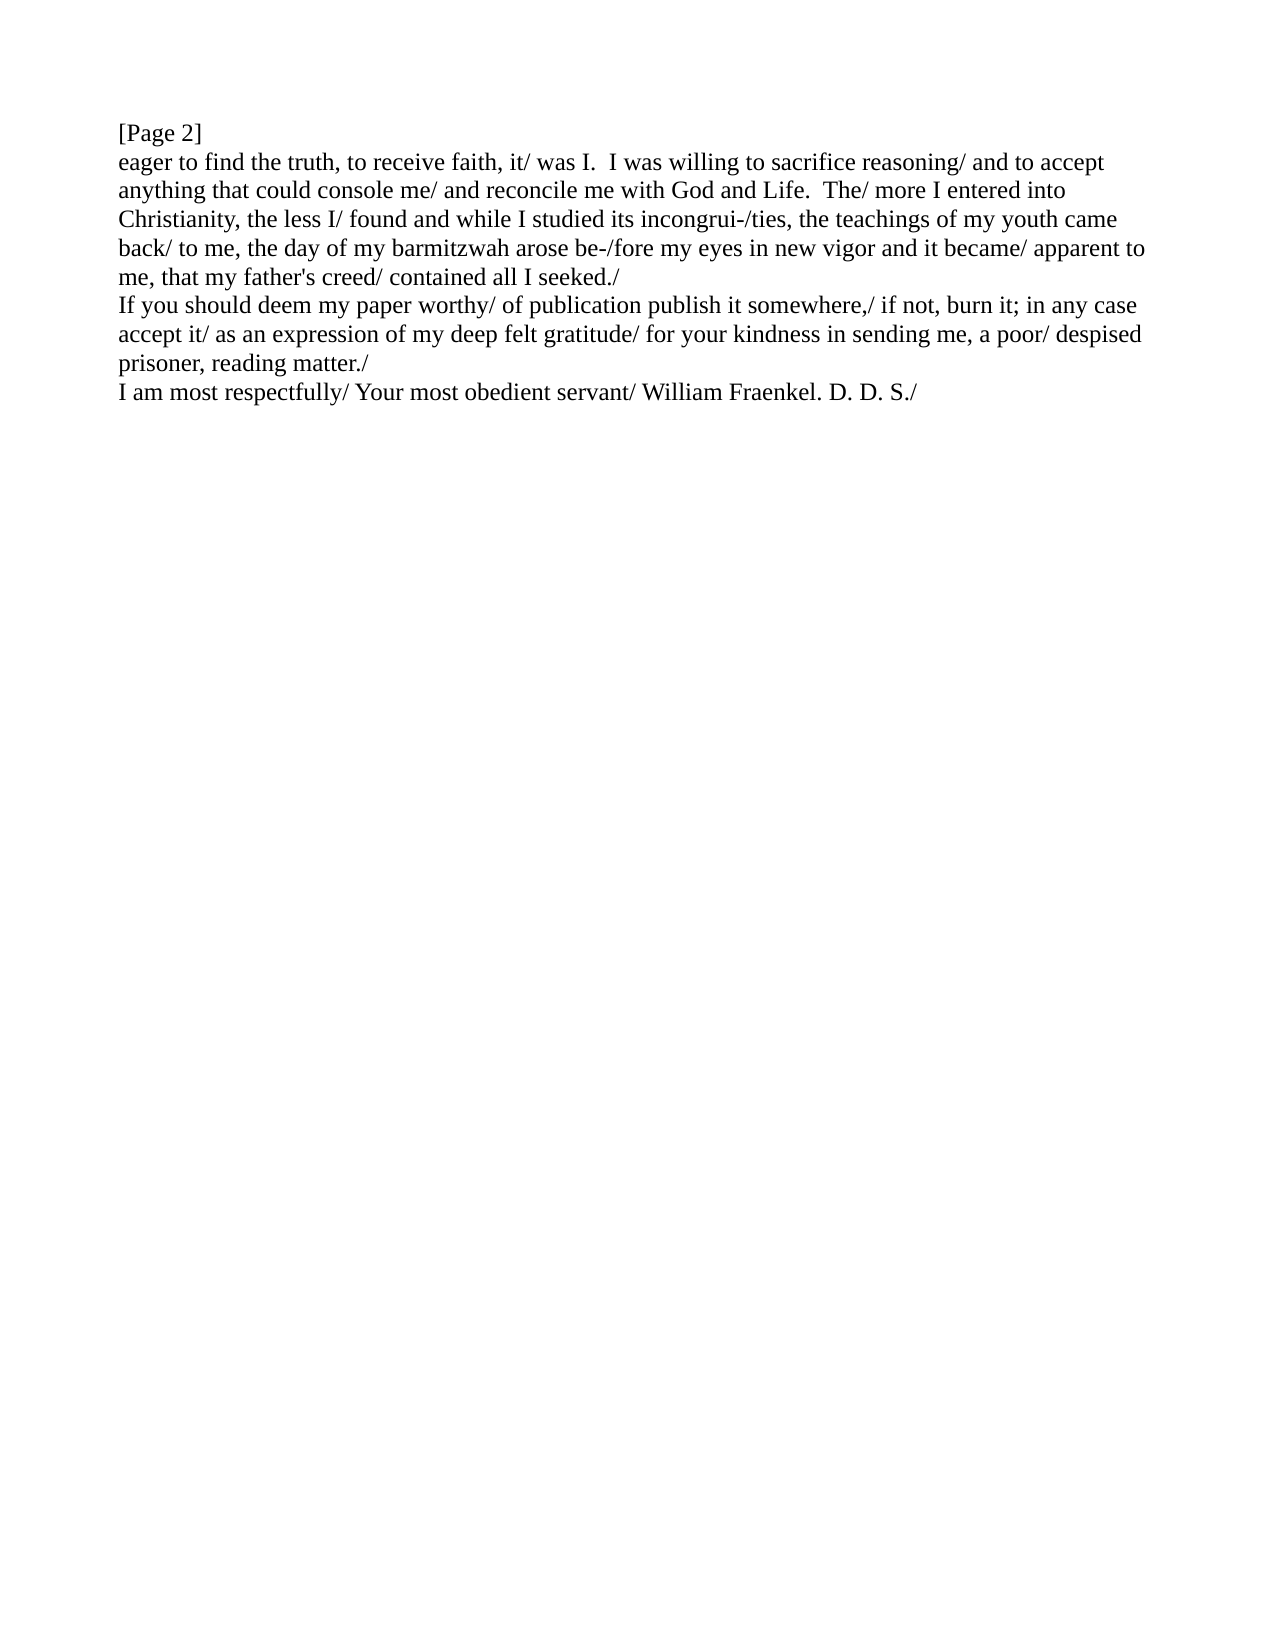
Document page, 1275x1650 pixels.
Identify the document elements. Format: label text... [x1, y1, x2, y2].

text eager to find the truth, to receive faith, it/ was I. I was willing to sacrifice reasoning/ and to accept anything that could console me/ and reconcile me with God and Life. The/ more I entered into Christianity, the less I/ found and while I studied its incongrui-/ties, the teachings of my youth came back/ to me, the day of my barmitzwah arose be-/fore my eyes in new vigor and it became/ apparent to me, that my father's creed/ contained all I seeked./ [118, 147, 1157, 291]
text I am most respectfully/ Your most obedient servant/ William Fraenkel. D. D. S./ [118, 377, 1157, 406]
text If you should deem my paper worthy/ of publication publish it somewhere,/ if not, burn it; in any case accept it/ as an expression of my deep felt gratitude/ for your kindness in sending me, a poor/ despised prisoner, reading matter./ [118, 291, 1157, 377]
text [Page 2] [118, 118, 1157, 147]
